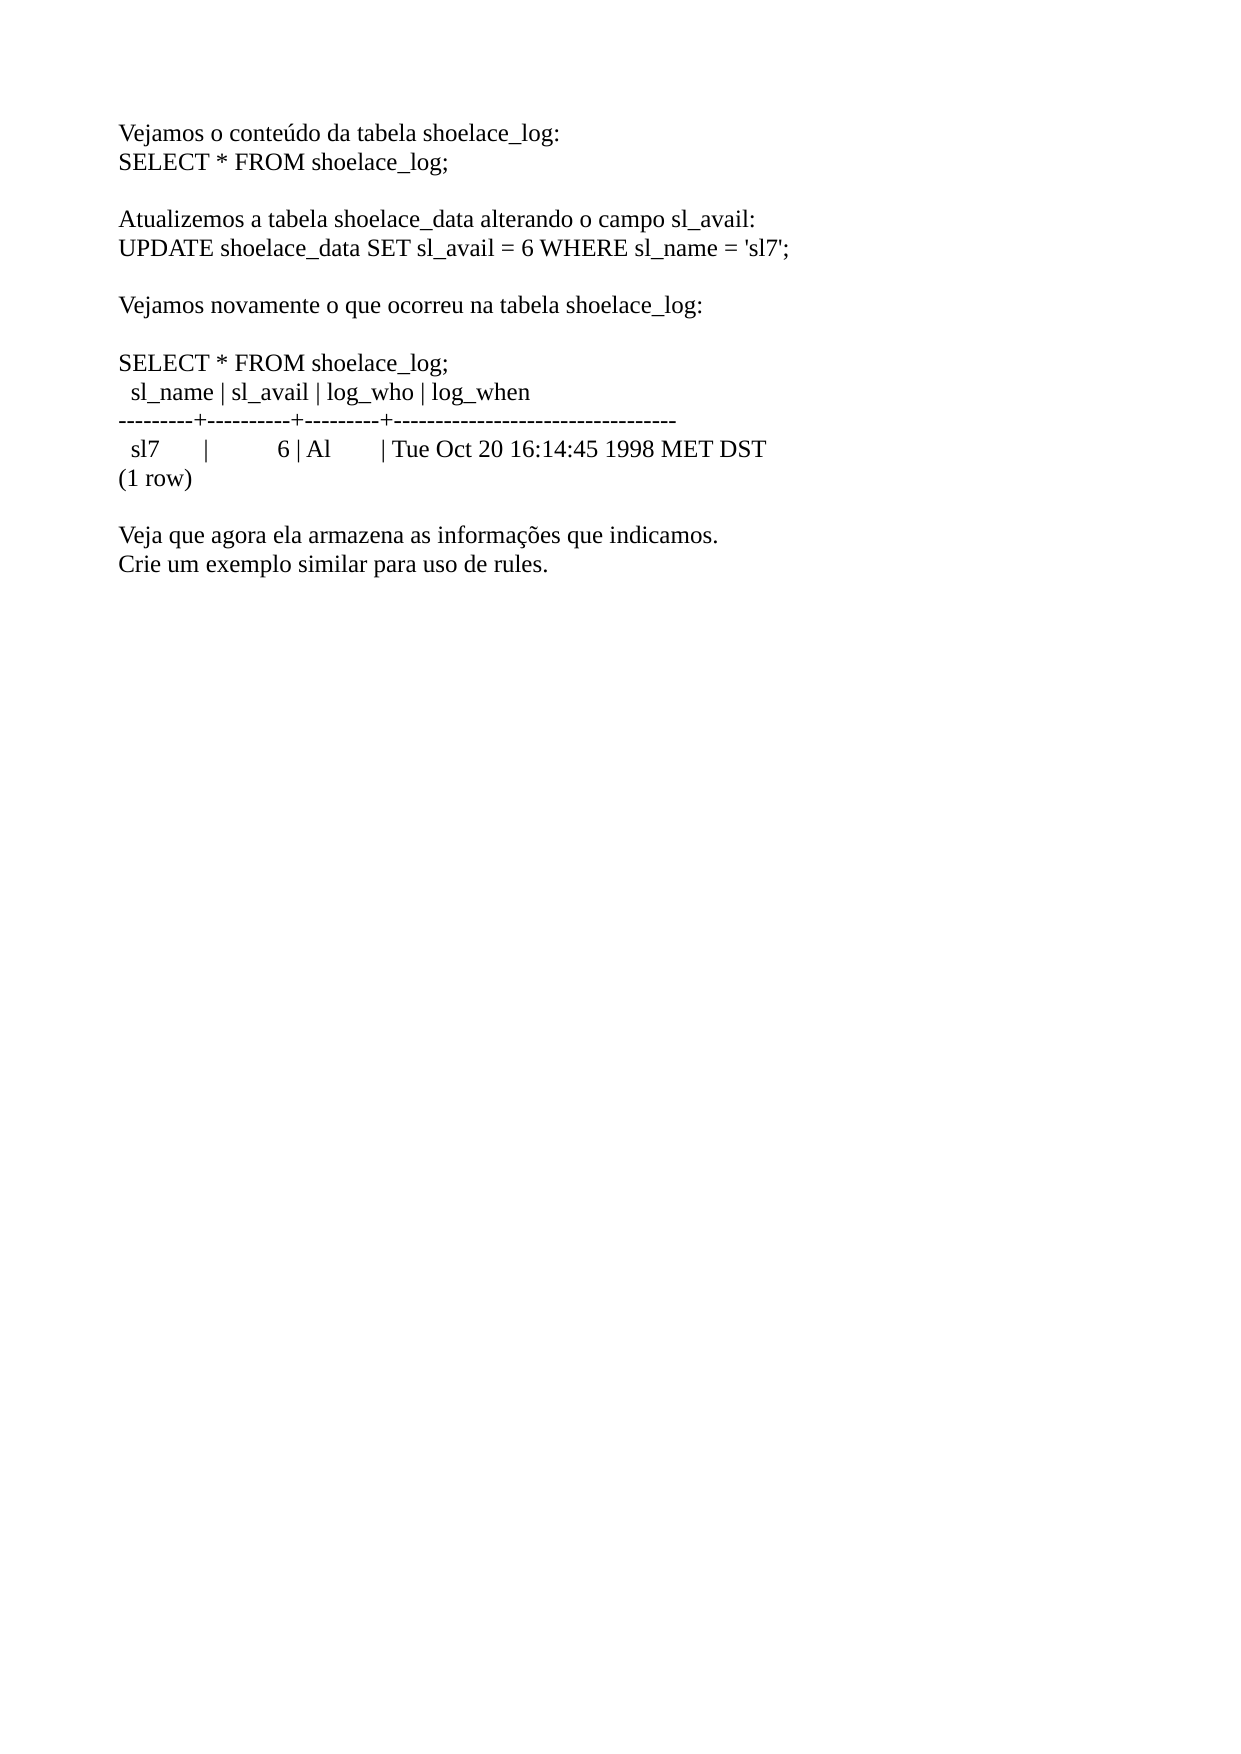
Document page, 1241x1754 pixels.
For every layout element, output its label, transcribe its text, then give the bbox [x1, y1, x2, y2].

text (1 row) [118, 463, 1122, 492]
text UPDATE shoelace_data SET sl_avail = 6 WHERE sl_name = 'sl7'; [118, 233, 1122, 262]
text Atualizemos a tabela shoelace_data alterando o campo sl_avail: [118, 204, 1122, 233]
text Vejamos novamente o que ocorreu na tabela shoelace_log: [118, 291, 1122, 319]
text Vejamos o conteúdo da tabela shoelace_log: [118, 118, 1122, 147]
text SELECT * FROM shoelace_log; [118, 348, 1122, 377]
text ---------+----------+---------+---------------------------------- [118, 406, 1122, 434]
text sl_name | sl_avail | log_who | log_when [118, 377, 1122, 406]
text SELECT * FROM shoelace_log; [118, 147, 1122, 176]
text Veja que agora ela armazena as informações que indicamos. [118, 521, 1122, 549]
text sl7 | 6 | Al | Tue Oct 20 16:14:45 1998 MET DST [118, 434, 1122, 463]
text Crie um exemplo similar para uso de rules. [118, 549, 1122, 578]
